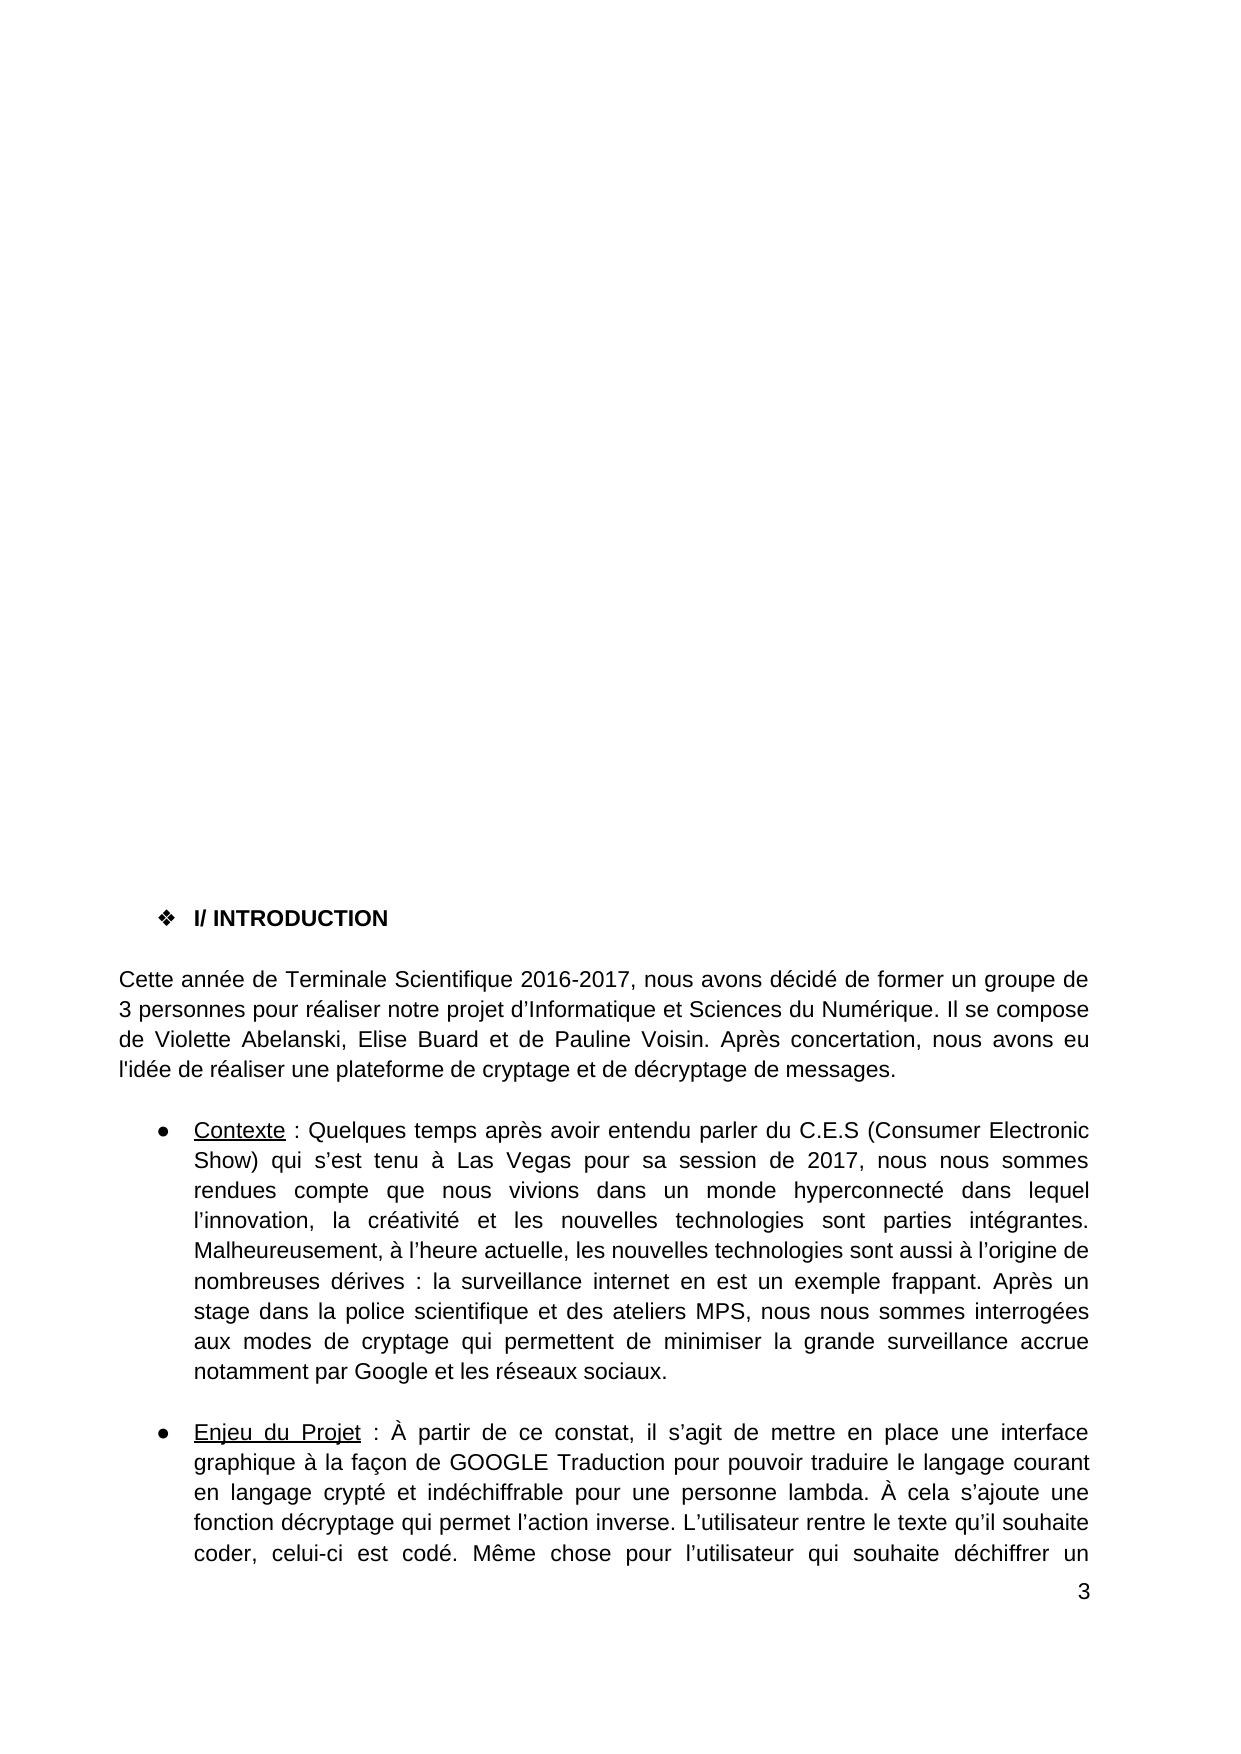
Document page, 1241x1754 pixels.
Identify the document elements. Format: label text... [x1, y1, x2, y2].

text Cette année de Terminale Scientifique 2016-2017, nous avons décidé de former un groupe de 3 personnes pour réaliser notre projet d’Informatique et Sciences du Numérique. Il se compose de Violette Abelanski, Elise Buard et de Pauline Voisin. Après concertation, nous avons eu l'idée de réaliser une plateforme de cryptage et de décryptage de messages. [119, 966, 1090, 1083]
list Contexte : Quelques temps après avoir entendu parler du C.E.S (Consumer Electronic Show) qui s’est tenu à Las Vegas pour sa session de 2017, nous nous sommes rendues compte que nous vivions dans un monde hyperconnecté dans lequel l’innovation, la créativité et les nouvelles technologies sont parties intégrantes. Malheureusement, à l’heure actuelle, les nouvelles technologies sont aussi à l’origine de nombreuses dérives : la surveillance internet en est un exemple frappant. Après un stage dans la police scientifique et des ateliers MPS, nous nous sommes interrogées aux modes de cryptage qui permettent de minimiser la grande surveillance accrue notamment par Google et les réseaux sociaux. [156, 1117, 1090, 1385]
list I/ INTRODUCTION [156, 905, 1090, 932]
list Enjeu du Projet : À partir de ce constat, il s’agit de mettre en place une interface graphique à la façon de GOOGLE Traduction pour pouvoir traduire le langage courant en langage crypté et indéchiffrable pour une personne lambda. À cela s’ajoute une fonction décryptage qui permet l’action inverse. L’utilisateur rentre le texte qu’il souhaite coder, celui-ci est codé. Même chose pour l’utilisateur qui souhaite déchiffrer un [156, 1419, 1090, 1566]
